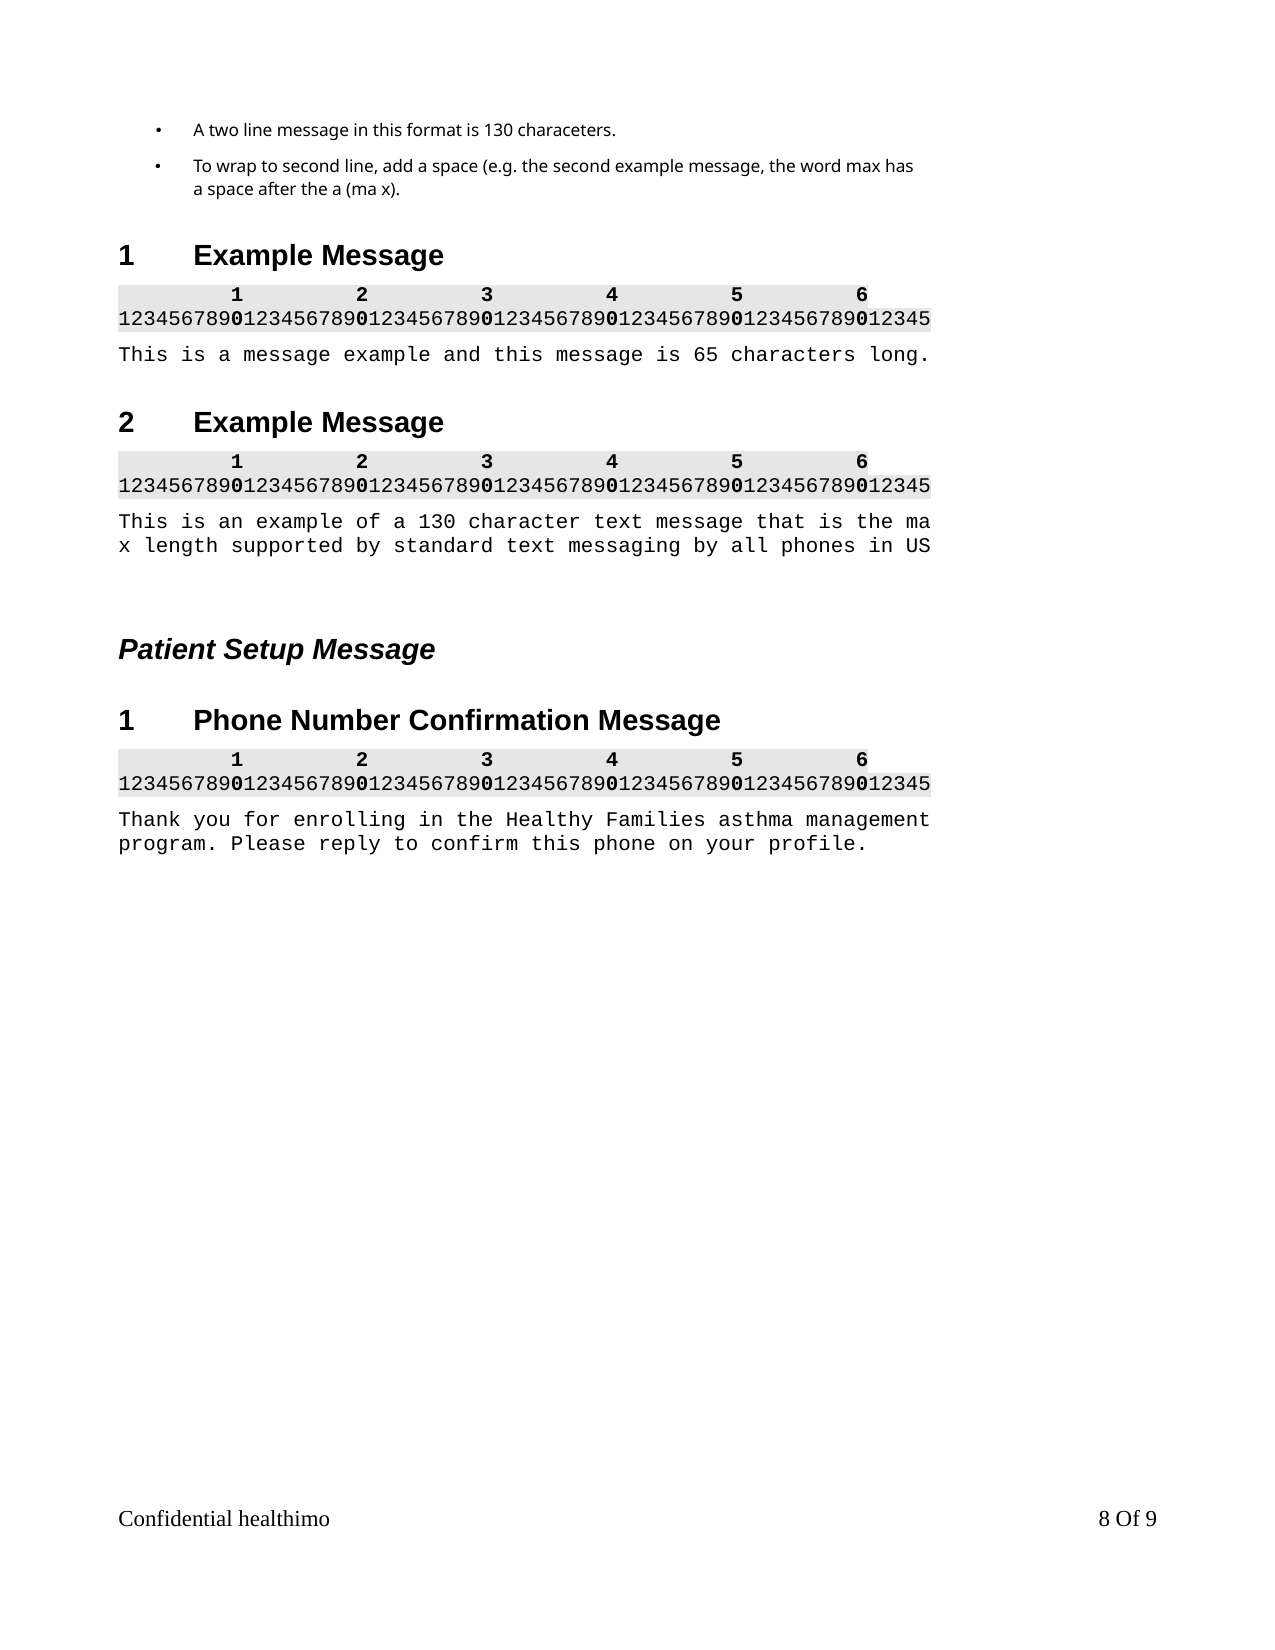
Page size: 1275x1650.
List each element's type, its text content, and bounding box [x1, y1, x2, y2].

text Thank you for enrolling in the Healthy Families asthma management program. Please reply to confirm this phone on your profile. [118, 809, 931, 856]
subtitle Patient Setup Message [118, 632, 1157, 666]
list A two line message in this format is 130 characeters. [156, 118, 1157, 142]
text This is an example of a 130 character text message that is the ma x length supported by standard text messaging by all phones in US [118, 511, 931, 558]
subtitle Phone Number Confirmation Message [118, 703, 1157, 737]
text 1 2 3 4 5 6 12345678901234567890123456789012345678901234567890123456789012345 [118, 284, 931, 332]
list To wrap to second line, add a space (e.g. the second example message, the word max has a space after the a (ma x). [155, 154, 928, 201]
text 1 2 3 4 5 6 12345678901234567890123456789012345678901234567890123456789012345 [118, 749, 931, 797]
subtitle Example Message [118, 405, 1157, 439]
text 1 2 3 4 5 6 12345678901234567890123456789012345678901234567890123456789012345 [118, 451, 931, 499]
subtitle Example Message [118, 238, 1157, 272]
text This is a message example and this message is 65 characters long. [118, 344, 931, 368]
